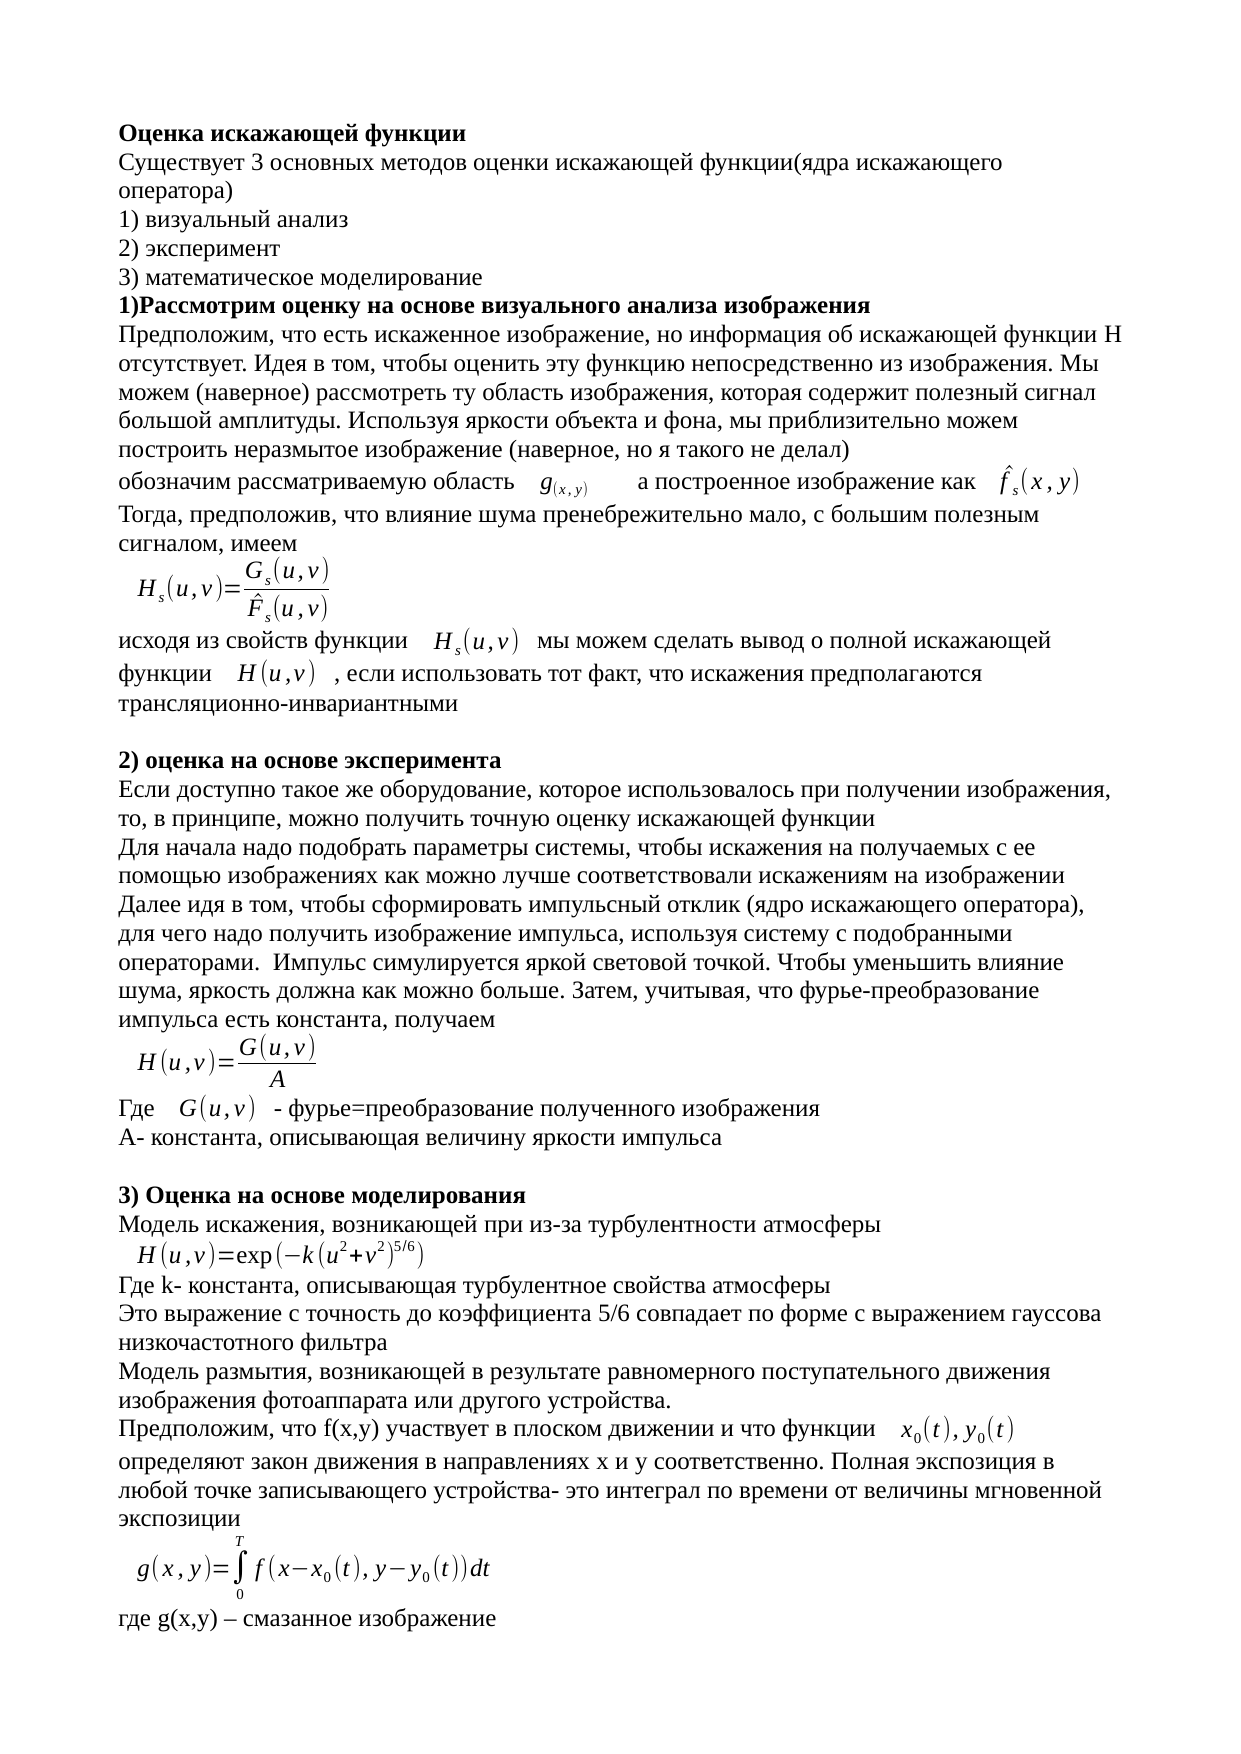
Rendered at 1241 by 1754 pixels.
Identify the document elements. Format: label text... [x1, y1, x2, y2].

text 2) оценка на основе эксперимента [118, 745, 1122, 774]
text исходя из свойств функции мы можем сделать вывод о полной искажающей функции , если использовать тот факт, что искажения предполагаются трансляционно-инвариантными [118, 626, 1122, 717]
text Модель искажения, возникающей при из-за турбулентности атмосферы [118, 1209, 1122, 1237]
text 3) Оценка на основе моделирования [118, 1180, 1122, 1209]
text Далее идя в том, чтобы сформировать импульсный отклик (ядро искажающего оператора), для чего надо получить изображение импульса, используя систему с подобранными операторами. Импульс симулируется яркой световой точкой. Чтобы уменьшить влияние шума, яркость должна как можно больше. Затем, учитывая, что фурье-преобразование импульса есть константа, получаем [118, 889, 1122, 1033]
text отсутствует. Идея в том, чтобы оценить эту функцию непосредственно из изображения. Мы можем (наверное) рассмотреть ту область изображения, которая содержит полезный сигнал большой амплитуды. Используя яркости объекта и фона, мы приблизительно можем построить неразмытое изображение (наверное, но я такого не делал) [118, 348, 1122, 463]
text Тогда, предположив, что влияние шума пренебрежительно мало, с большим полезным сигналом, имеем [118, 499, 1122, 556]
text Это выражение с точность до коэффициента 5/6 совпадает по форме с выражением гауссова низкочастотного фильтра [118, 1298, 1122, 1356]
text Если доступно такое же оборудование, которое использовалось при получении изображения, то, в принципе, можно получить точную оценку искажающей функции [118, 774, 1122, 832]
text Где - фурье=преобразование полученного изображения [118, 1093, 1122, 1122]
text 1) визуальный анализ [118, 204, 1122, 233]
text Существует 3 основных методов оценки искажающей функции(ядра искажающего оператора) [118, 147, 1122, 204]
text Предположим, что f(x,y) участвует в плоском движении и что функции определяют закон движения в направлениях x и y соответственно. Полная экспозиция в любой точке записывающего устройства- это интеграл по времени от величины мгновенной экспозиции [118, 1413, 1122, 1532]
text 2) эксперимент [118, 233, 1122, 262]
text Где k- константа, описывающая турбулентное свойства атмосферы [118, 1270, 1122, 1298]
text обозначим рассматриваемую область а построенное изображение как [118, 463, 1122, 499]
text Модель размытия, возникающей в результате равномерного поступательного движения изображения фотоаппарата или другого устройства. [118, 1356, 1122, 1413]
text 1)Рассмотрим оценку на основе визуального анализа изображения [118, 291, 1122, 319]
text Для начала надо подобрать параметры системы, чтобы искажения на получаемых с ее помощью изображениях как можно лучше соответствовали искажениям на изображении [118, 832, 1122, 889]
text 3) математическое моделирование [118, 262, 1122, 291]
text где g(x,y) – смазанное изображение [118, 1603, 1122, 1632]
text А- константа, описывающая величину яркости импульса [118, 1122, 1122, 1151]
text Предположим, что есть искаженное изображение, но информация об искажающей функции H [118, 319, 1122, 348]
text Оценка искажающей функции [118, 118, 1122, 147]
